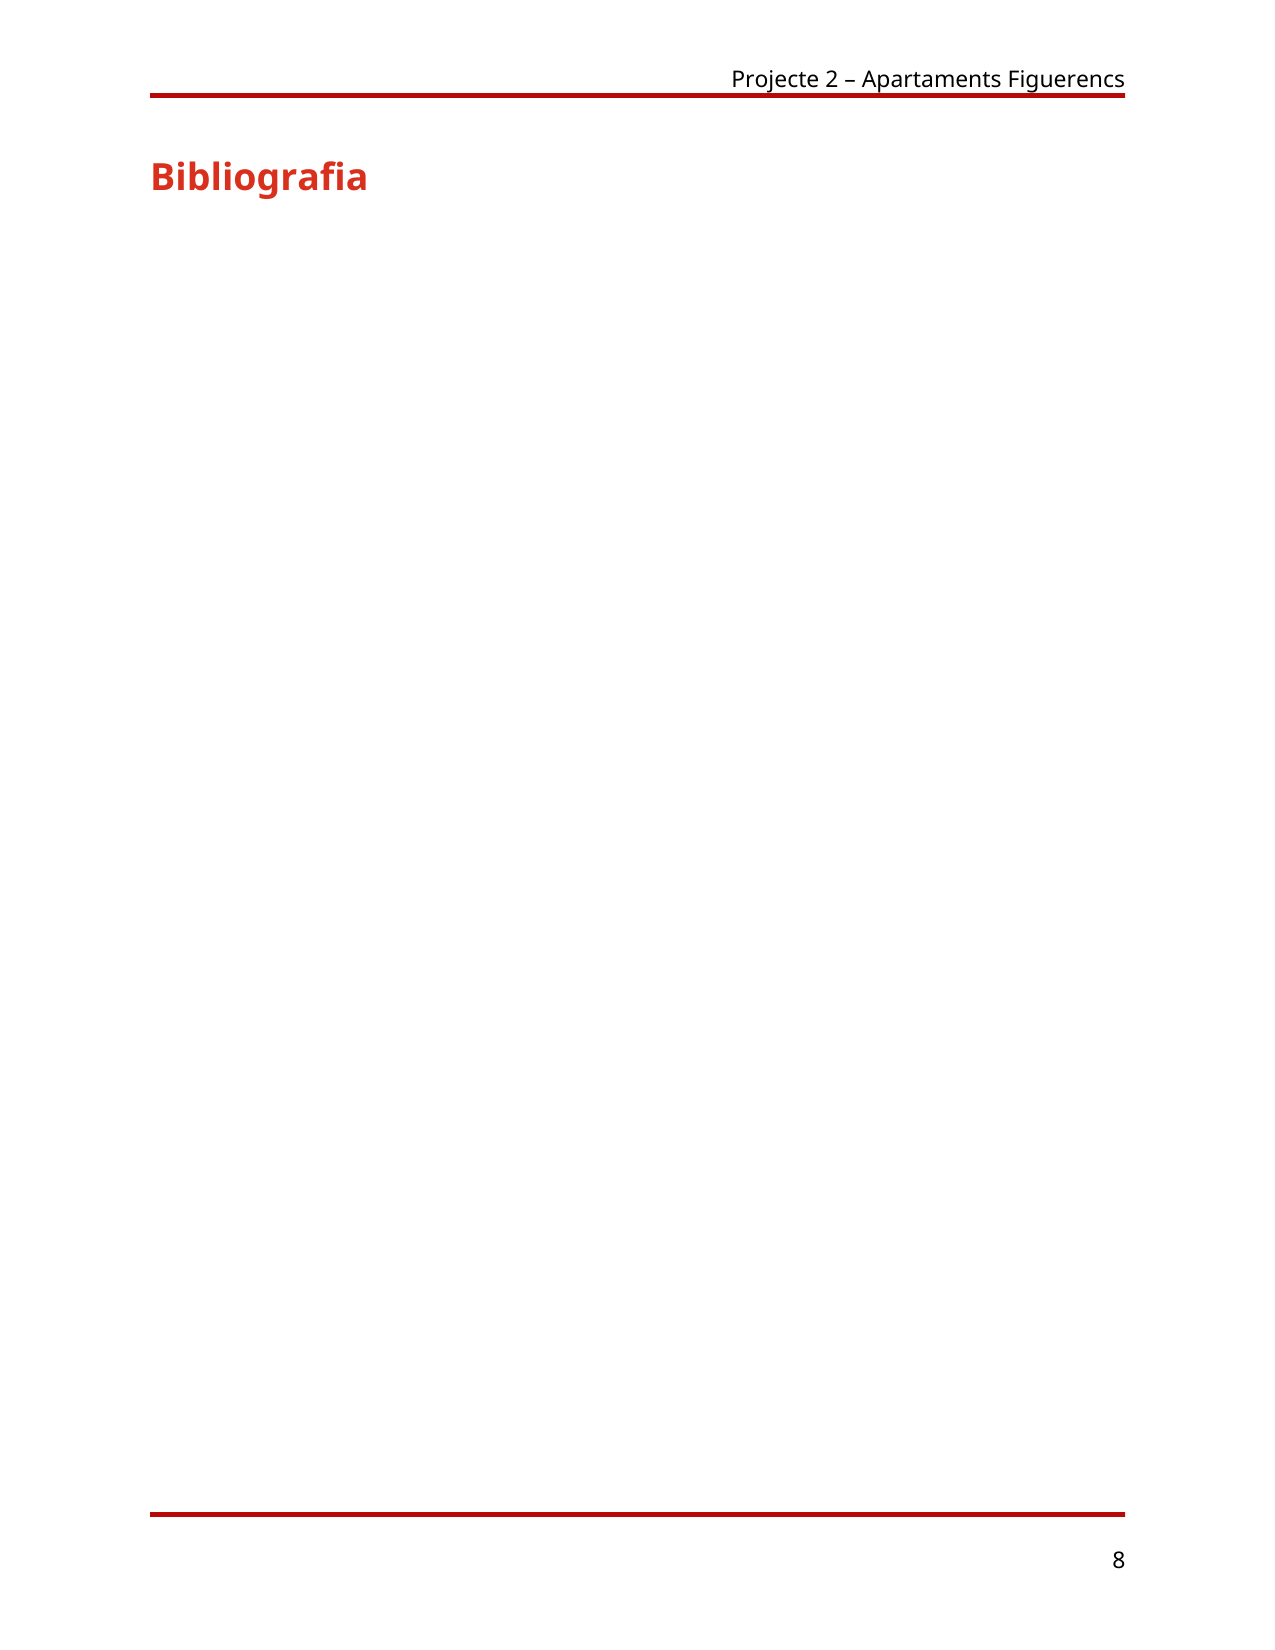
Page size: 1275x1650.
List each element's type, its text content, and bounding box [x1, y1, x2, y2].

subtitle Bibliografia [150, 150, 1125, 201]
picture [150, 93, 1125, 98]
picture [150, 1512, 1125, 1517]
